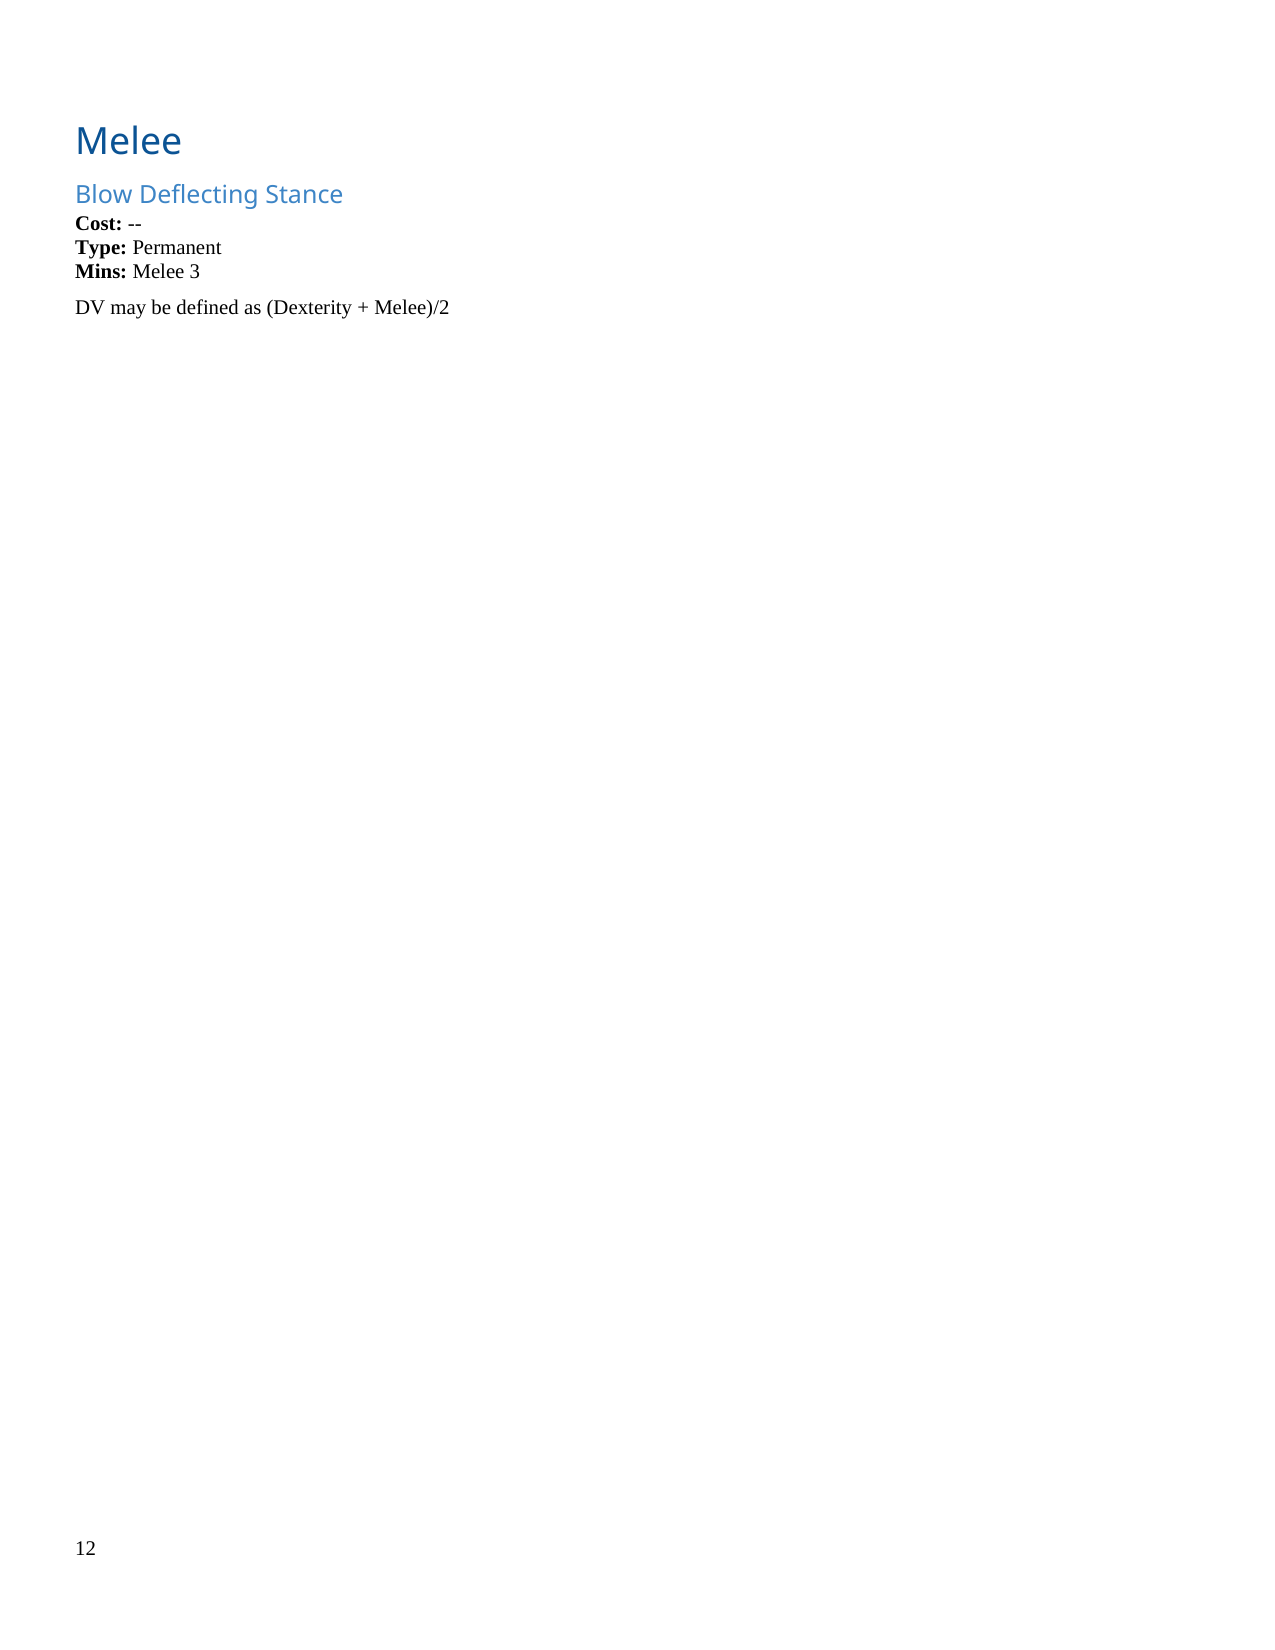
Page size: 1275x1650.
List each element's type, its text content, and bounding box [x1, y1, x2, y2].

subtitle Blow Deflecting Stance [75, 177, 622, 211]
subtitle Melee [75, 114, 622, 165]
text DV may be defined as (Dexterity + Melee)/2 [75, 295, 622, 319]
text Cost: -- Type: Permanent Mins: Melee 3 [75, 211, 622, 283]
